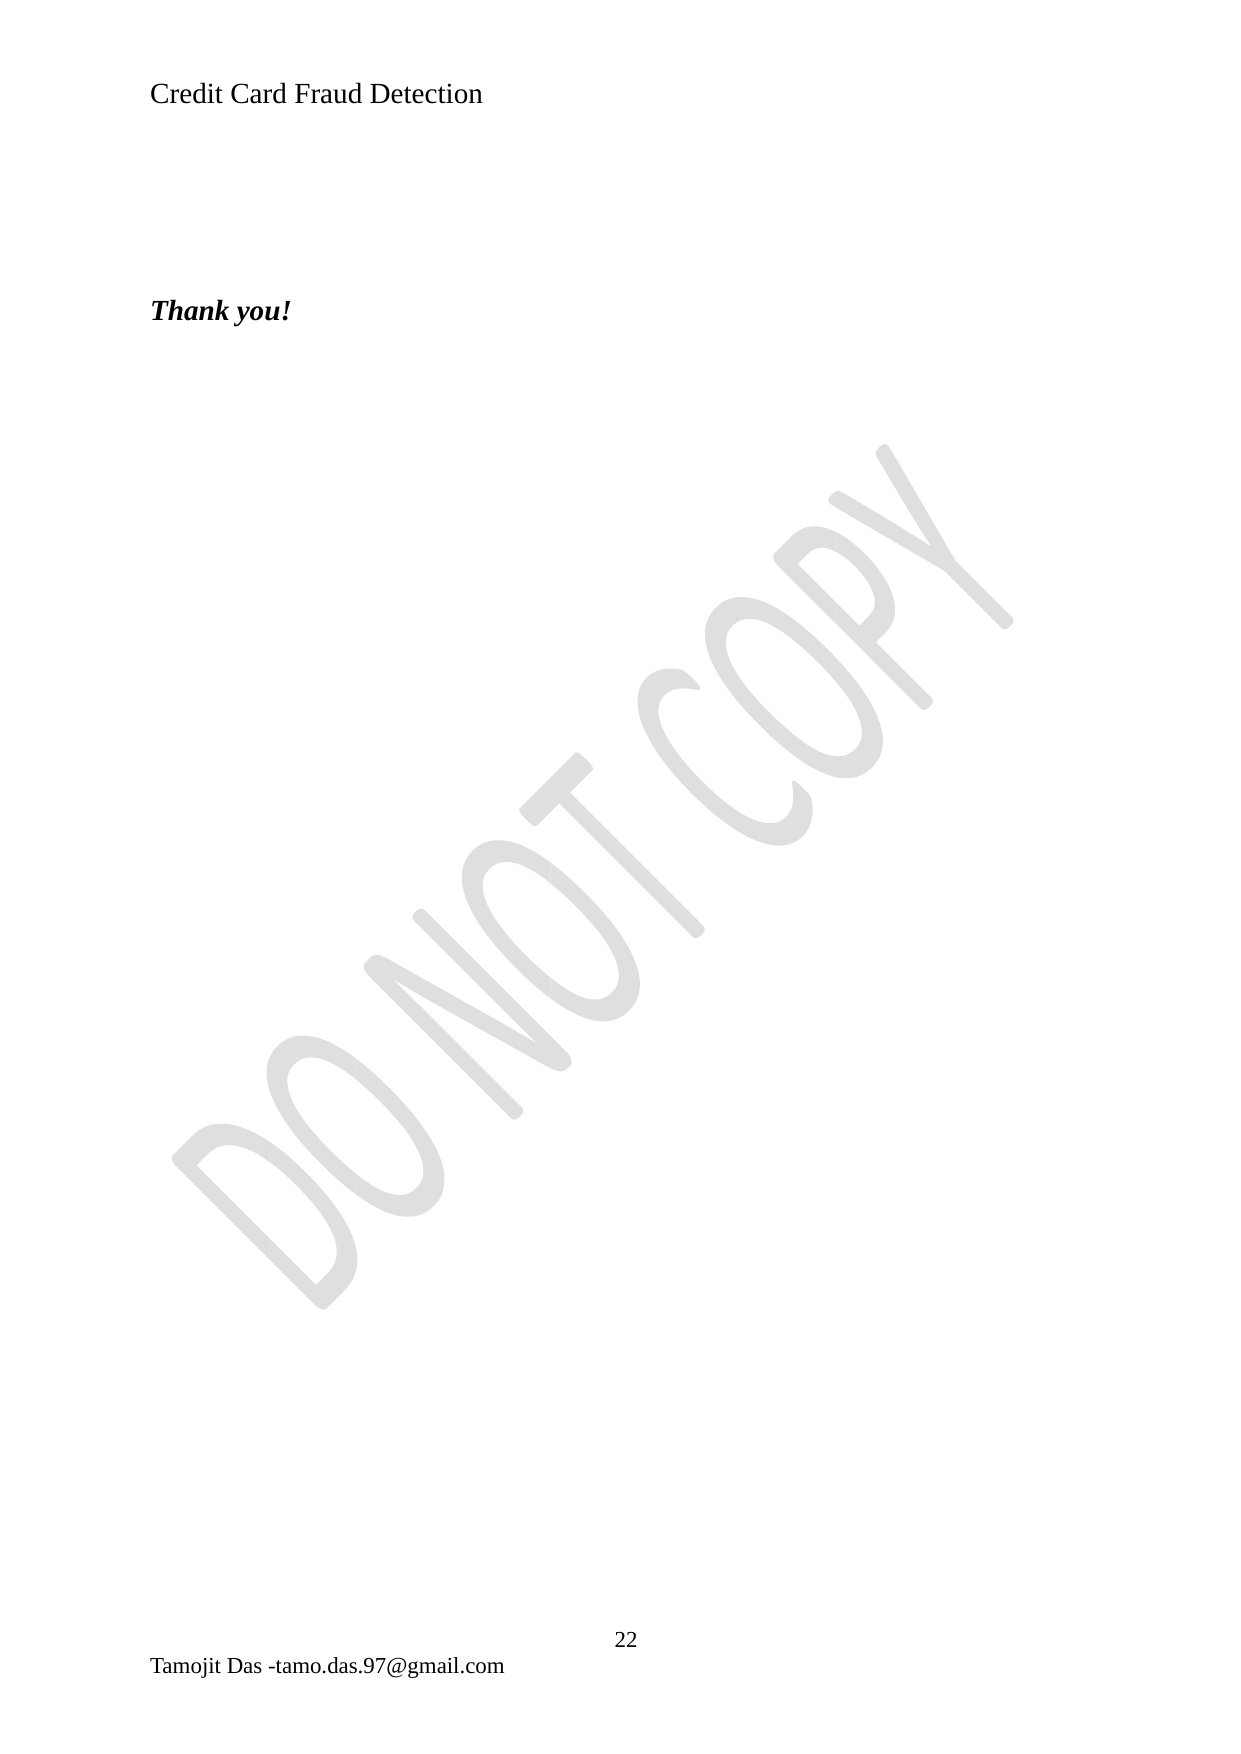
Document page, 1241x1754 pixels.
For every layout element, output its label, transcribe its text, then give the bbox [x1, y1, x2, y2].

text Thank you! [150, 293, 1111, 327]
